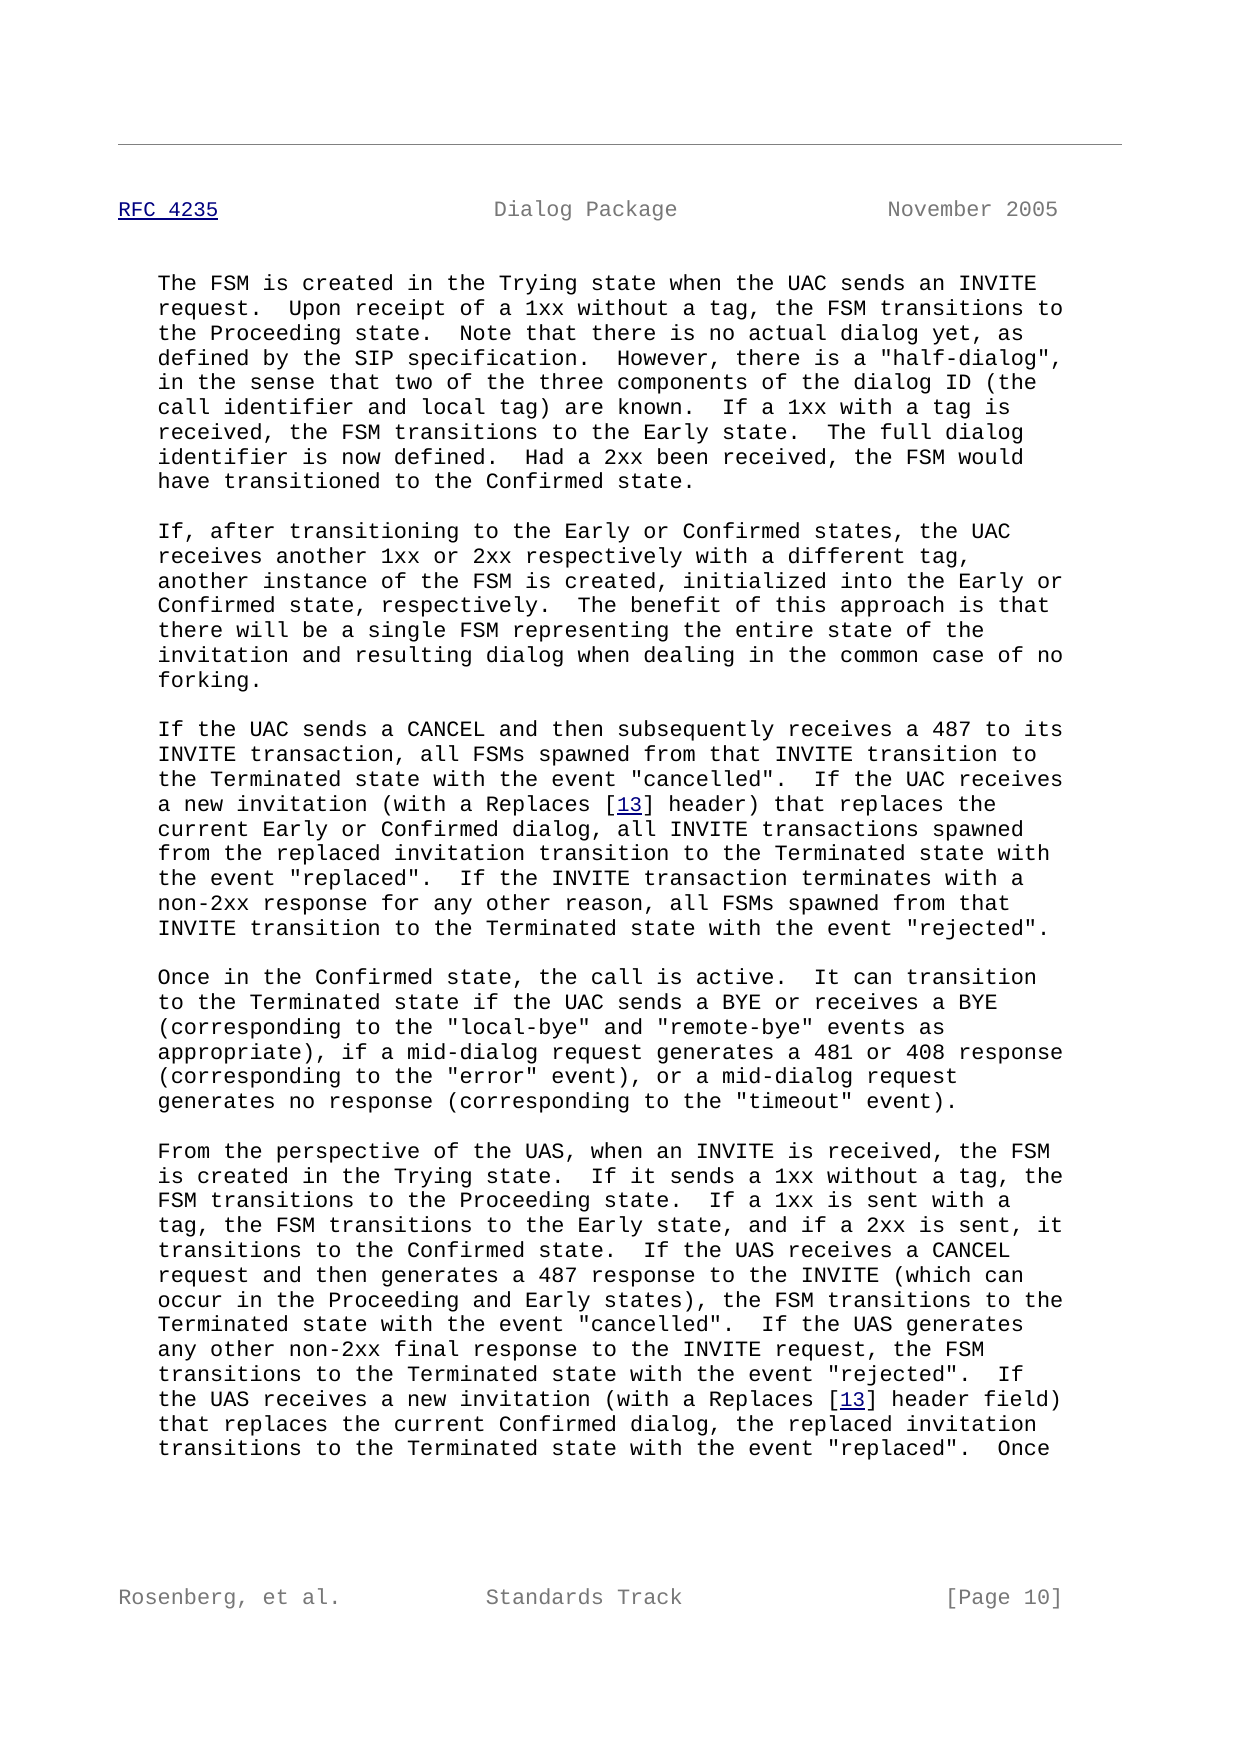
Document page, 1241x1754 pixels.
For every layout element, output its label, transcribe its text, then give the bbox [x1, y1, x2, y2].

text transitions to the Confirmed state. If the UAS receives a CANCEL [118, 1239, 1122, 1264]
text INVITE transaction, all FSMs spawned from that INVITE transition to [118, 743, 1122, 768]
text have transitioned to the Confirmed state. [118, 471, 1122, 495]
text identifier is now defined. Had a 2xx been received, the FSM would [118, 446, 1122, 471]
text another instance of the FSM is created, initialized into the Early or [118, 570, 1122, 594]
text the Proceeding state. Note that there is no actual dialog yet, as [118, 322, 1122, 347]
text forking. [118, 669, 1122, 694]
text current Early or Confirmed dialog, all INVITE transactions spawned [118, 818, 1122, 842]
text RFC 4235 Dialog Package November 2005 [118, 198, 1122, 223]
text The FSM is created in the Trying state when the UAC sends an INVITE [118, 272, 1122, 297]
text request. Upon receipt of a 1xx without a tag, the FSM transitions to [118, 297, 1122, 322]
text FSM transitions to the Proceeding state. If a 1xx is sent with a [118, 1189, 1122, 1214]
text received, the FSM transitions to the Early state. The full dialog [118, 421, 1122, 446]
text (corresponding to the "local-bye" and "remote-bye" events as [118, 1016, 1122, 1041]
text Once in the Confirmed state, the call is active. It can transition [118, 966, 1122, 991]
text Confirmed state, respectively. The benefit of this approach is that [118, 594, 1122, 619]
text transitions to the Terminated state with the event "rejected". If [118, 1363, 1122, 1388]
text generates no response (corresponding to the "timeout" event). [118, 1090, 1122, 1115]
text If, after transitioning to the Early or Confirmed states, the UAC [118, 520, 1122, 545]
text From the perspective of the UAS, when an INVITE is received, the FSM [118, 1140, 1122, 1165]
text there will be a single FSM representing the entire state of the [118, 619, 1122, 644]
text the event "replaced". If the INVITE transaction terminates with a [118, 867, 1122, 892]
text Rosenberg, et al. Standards Track [Page 10] [118, 1586, 1122, 1611]
text transitions to the Terminated state with the event "replaced". Once [118, 1437, 1122, 1462]
text call identifier and local tag) are known. If a 1xx with a tag is [118, 396, 1122, 421]
text tag, the FSM transitions to the Early state, and if a 2xx is sent, it [118, 1214, 1122, 1239]
text to the Terminated state if the UAC sends a BYE or receives a BYE [118, 991, 1122, 1016]
text INVITE transition to the Terminated state with the event "rejected". [118, 917, 1122, 942]
text non-2xx response for any other reason, all FSMs spawned from that [118, 892, 1122, 917]
text any other non-2xx final response to the INVITE request, the FSM [118, 1338, 1122, 1363]
text Terminated state with the event "cancelled". If the UAS generates [118, 1313, 1122, 1338]
text occur in the Proceeding and Early states), the FSM transitions to the [118, 1289, 1122, 1313]
text (corresponding to the "error" event), or a mid-dialog request [118, 1066, 1122, 1090]
text the UAS receives a new invitation (with a Replaces [13] header field) [118, 1388, 1122, 1413]
text that replaces the current Confirmed dialog, the replaced invitation [118, 1413, 1122, 1437]
text the Terminated state with the event "cancelled". If the UAC receives [118, 768, 1122, 793]
text from the replaced invitation transition to the Terminated state with [118, 842, 1122, 867]
text in the sense that two of the three components of the dialog ID (the [118, 371, 1122, 396]
text a new invitation (with a Replaces [13] header) that replaces the [118, 793, 1122, 818]
text defined by the SIP specification. However, there is a "half-dialog", [118, 347, 1122, 371]
text If the UAC sends a CANCEL and then subsequently receives a 487 to its [118, 718, 1122, 743]
text receives another 1xx or 2xx respectively with a different tag, [118, 545, 1122, 570]
text invitation and resulting dialog when dealing in the common case of no [118, 644, 1122, 669]
text request and then generates a 487 response to the INVITE (which can [118, 1264, 1122, 1289]
text appropriate), if a mid-dialog request generates a 481 or 408 response [118, 1041, 1122, 1066]
text is created in the Trying state. If it sends a 1xx without a tag, the [118, 1165, 1122, 1189]
